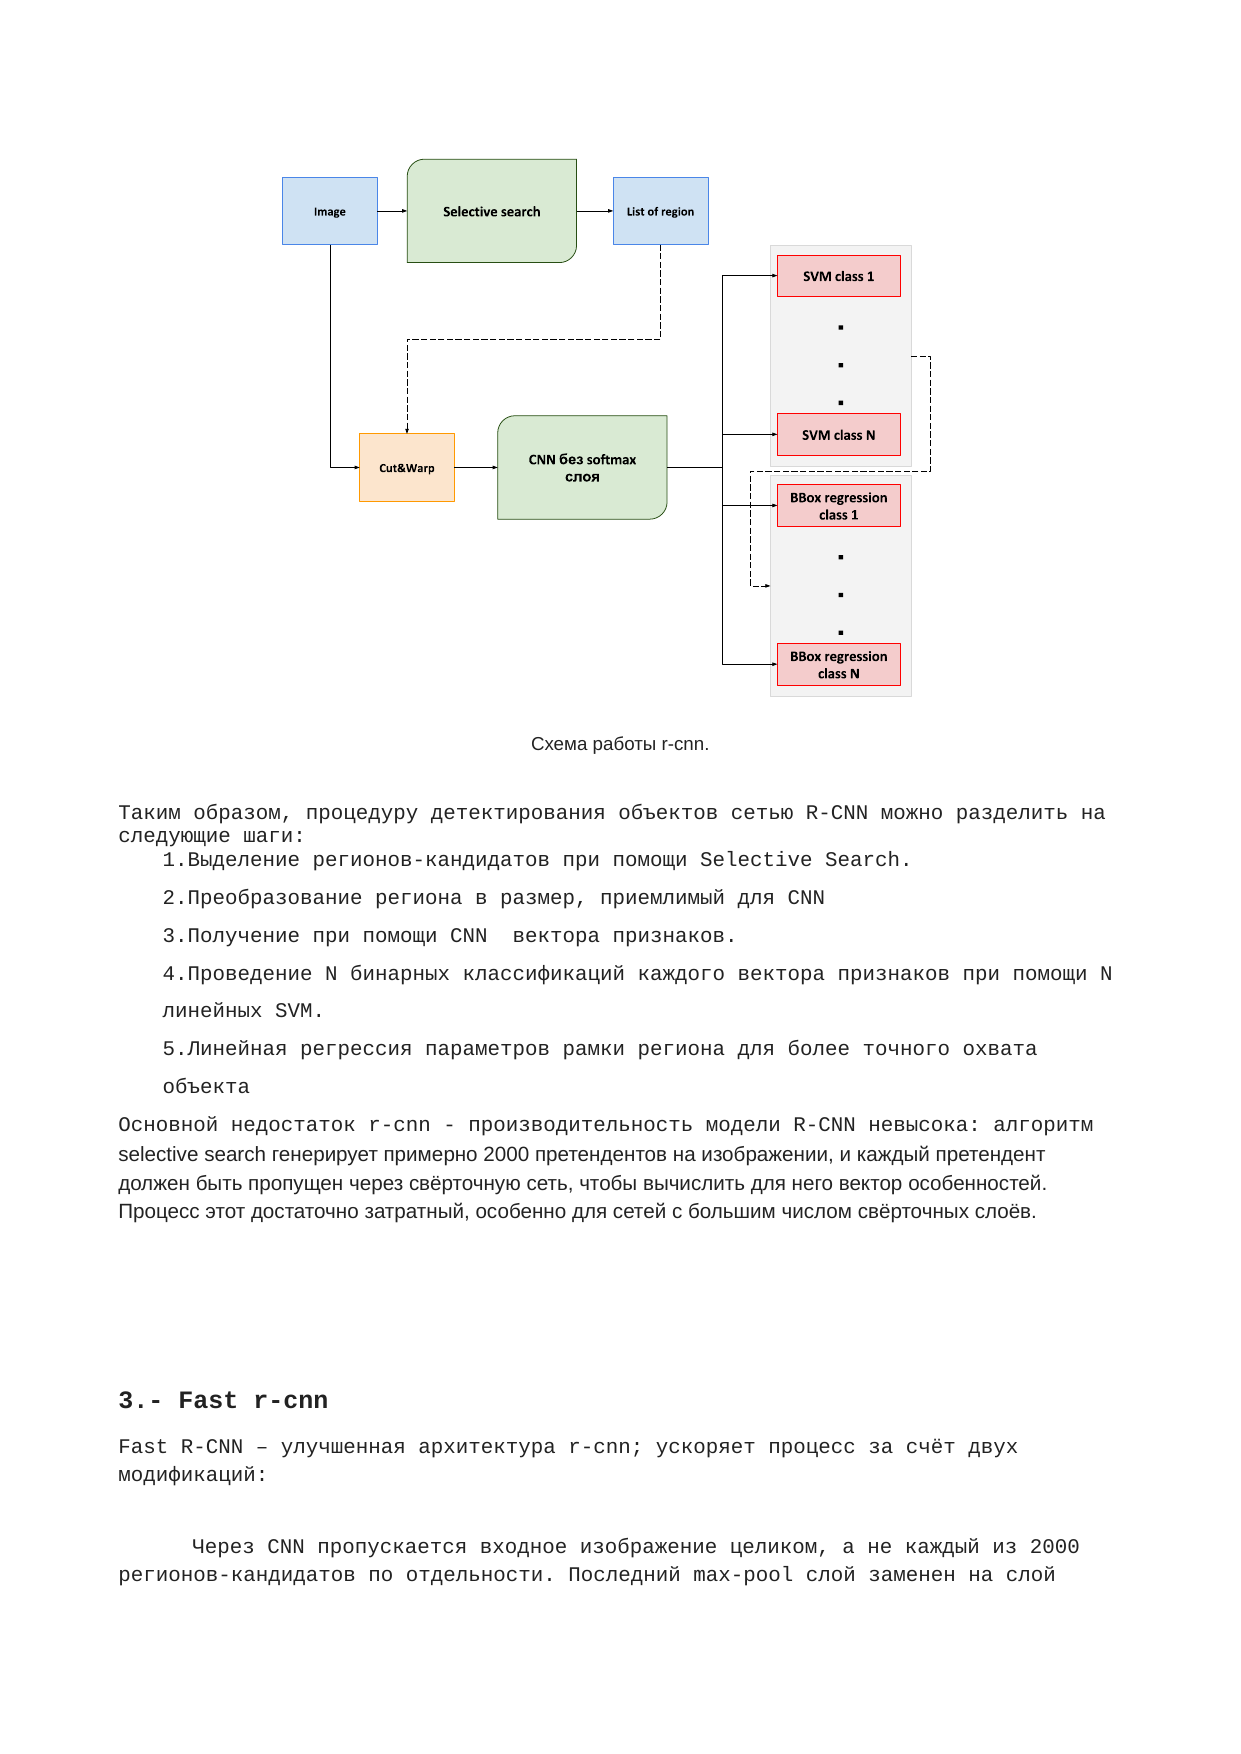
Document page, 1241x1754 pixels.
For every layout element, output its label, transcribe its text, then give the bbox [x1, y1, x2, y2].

text Основной недостаток r-cnn - производительность модели R-CNN невысока: алгоритм selective search генерирует примерно 2000 претендентов на изображении, и каждый претендент должен быть пропущен через свёрточную сеть, чтобы вычислить для него вектор особенностей. Процесс этот достаточно затратный, особенно для сетей с большим числом свёрточных слоёв. [118, 1114, 1122, 1223]
list Линейная регрессия параметров рамки региона для более точного охвата объекта [118, 1038, 1122, 1099]
text Схема работы r-cnn. [118, 733, 1122, 754]
list Выделение регионов-кандидатов при помощи Selective Search. [118, 849, 1122, 873]
text Fast R-CNN – улучшенная архитектура r-cnn; ускоряет процесс за счёт двух модификаций: [118, 1436, 1122, 1516]
list Получение при помощи CNN вектора признаков. [118, 925, 1122, 948]
list Преобразование региона в размер, приемлимый для CNN [118, 887, 1122, 911]
text Таким образом, процедуру детектирования объектов сетью R-CNN можно разделить на следующие шаги: [118, 802, 1122, 849]
text Через CNN пропускается входное изображение целиком, а не каждый из 2000 регионов-кандидатов по отдельности. Последний max-pool слой заменен на слой [118, 1536, 1122, 1588]
list Проведение N бинарных классификаций каждого вектора признаков при помощи N линейных SVM. [118, 962, 1122, 1024]
text 3.- Fast r-cnn [118, 1388, 1122, 1416]
